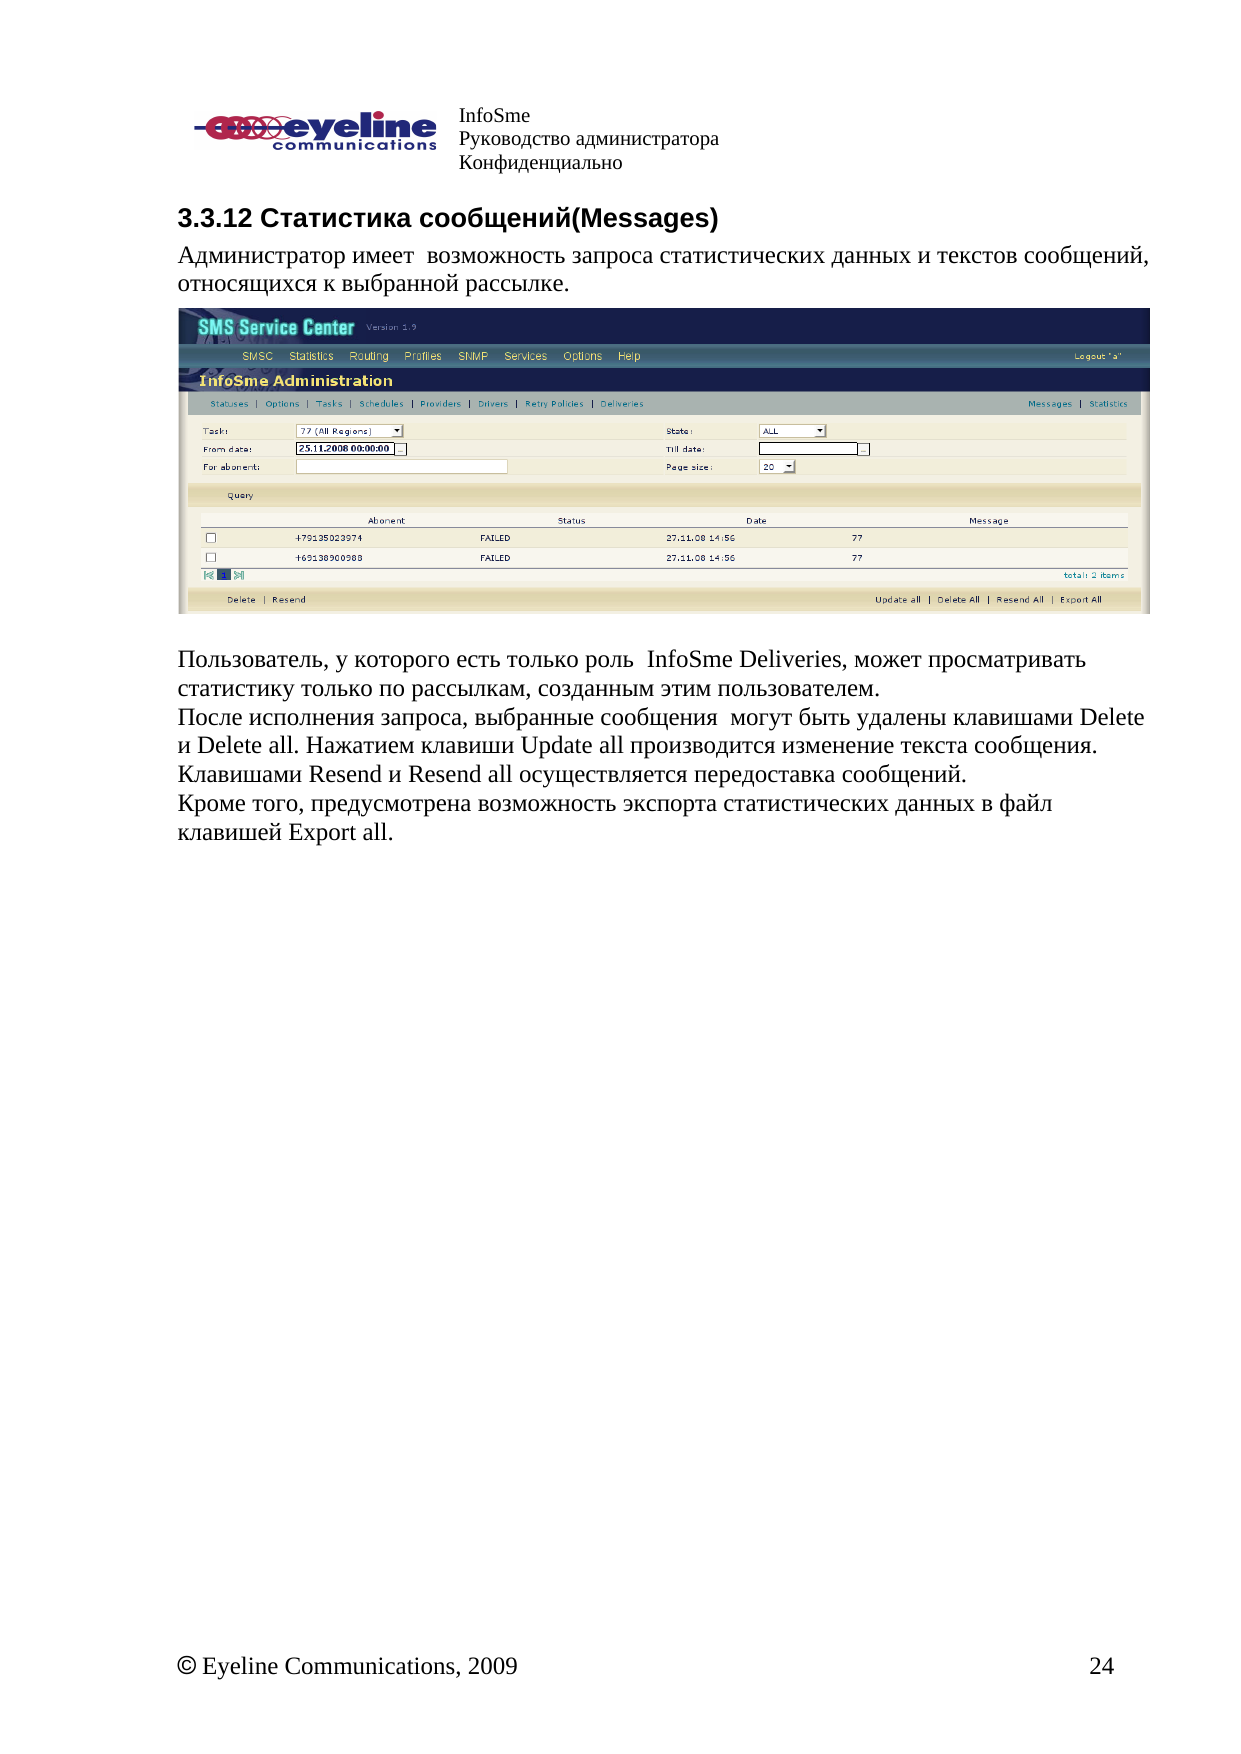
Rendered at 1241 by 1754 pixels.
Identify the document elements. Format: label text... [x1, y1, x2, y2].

picture [194, 111, 437, 150]
text После исполнения запроса, выбранные сообщения могут быть удалены клавишами Delete и Delete all. Нажатием клавиши Update all производится изменение текста сообщения. Клавишами Resend и Resend all осуществляется передоставка сообщений. [177, 702, 1152, 788]
text Пользователь, у которого есть только роль InfoSme Deliveries, может просматривать статистику только по рассылкам, созданным этим пользователем. [177, 644, 1152, 702]
picture [178, 308, 1150, 614]
subtitle Статистика сообщений(Messages) [177, 202, 1152, 233]
text Администратор имеет возможность запроса статистических данных и текстов сообщений, относящихся к выбранной рассылке. [177, 240, 1152, 297]
text Кроме того, предусмотрена возможность экспорта статистических данных в файл клавишей Export all. [177, 788, 1152, 846]
